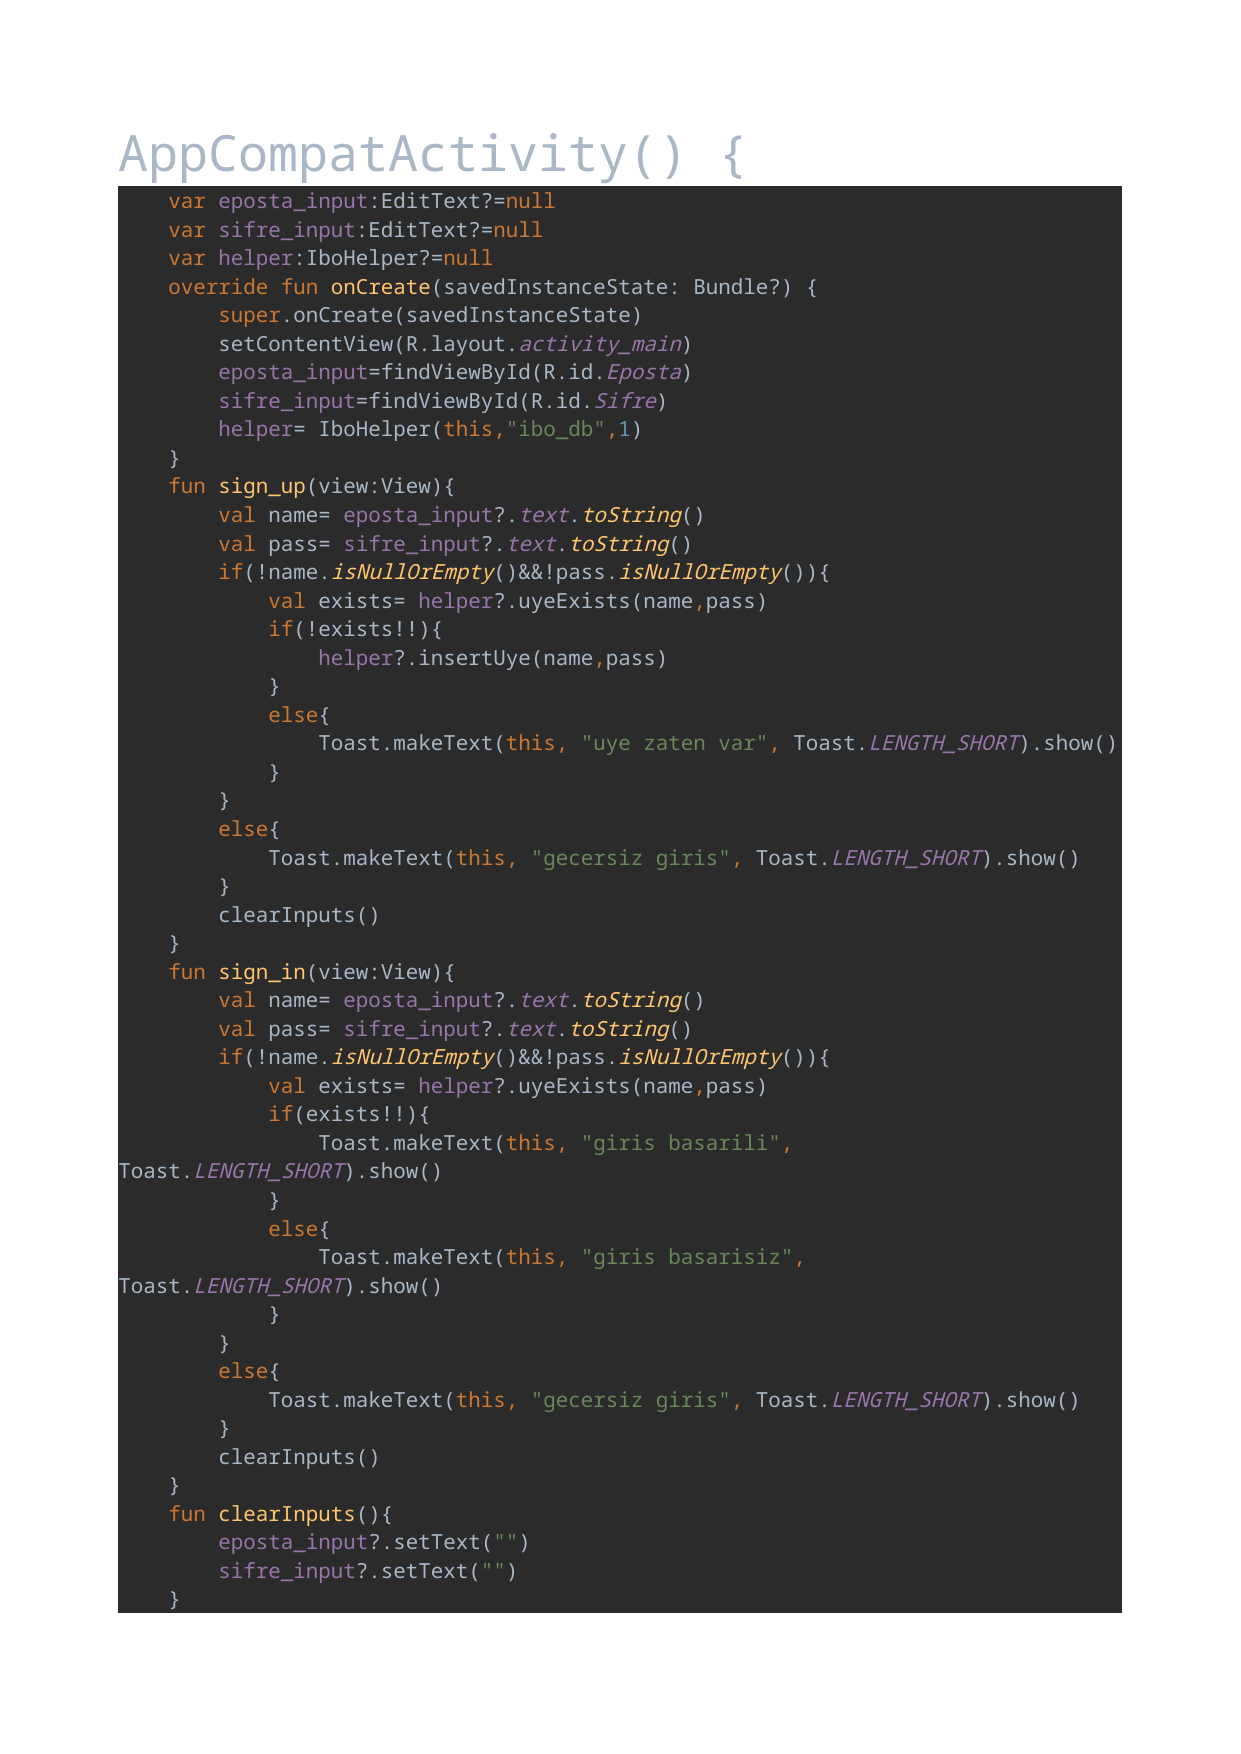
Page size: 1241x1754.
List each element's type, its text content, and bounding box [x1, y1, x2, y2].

text AppCompatActivity() { [118, 118, 1122, 186]
text } [118, 1584, 1122, 1613]
text if(!name.isNullOrEmpty()&&!pass.isNullOrEmpty()){ [118, 1042, 1122, 1071]
text else{ [118, 814, 1122, 843]
text super.onCreate(savedInstanceState) [118, 300, 1122, 329]
text var sifre_input:EditText?=null [118, 215, 1122, 243]
text var helper:IboHelper?=null [118, 243, 1122, 272]
text } [118, 871, 1122, 900]
text } [118, 1185, 1122, 1214]
text Toast.makeText(this, "giris basarili", Toast.LENGTH_SHORT).show() [118, 1128, 1122, 1185]
text } [118, 1470, 1122, 1499]
text clearInputs() [118, 900, 1122, 928]
text eposta_input=findViewById(R.id.Eposta) [118, 357, 1122, 386]
text helper?.insertUye(name,pass) [118, 643, 1122, 671]
text } [118, 671, 1122, 700]
text } [118, 928, 1122, 957]
text helper= IboHelper(this,"ibo_db",1) [118, 414, 1122, 443]
text else{ [118, 1356, 1122, 1385]
text var eposta_input:EditText?=null [118, 186, 1122, 215]
text override fun onCreate(savedInstanceState: Bundle?) { [118, 272, 1122, 300]
text val name= eposta_input?.text.toString() [118, 500, 1122, 529]
text Toast.makeText(this, "giris basarisiz", Toast.LENGTH_SHORT).show() [118, 1242, 1122, 1299]
text sifre_input=findViewById(R.id.Sifre) [118, 386, 1122, 414]
text val name= eposta_input?.text.toString() [118, 985, 1122, 1014]
text } [118, 1328, 1122, 1356]
text if(!name.isNullOrEmpty()&&!pass.isNullOrEmpty()){ [118, 557, 1122, 586]
text else{ [118, 1214, 1122, 1242]
text if(!exists!!){ [118, 614, 1122, 643]
text } [118, 1299, 1122, 1328]
text setContentView(R.layout.activity_main) [118, 329, 1122, 357]
text Toast.makeText(this, "uye zaten var", Toast.LENGTH_SHORT).show() [118, 728, 1122, 757]
text } [118, 1413, 1122, 1442]
text val exists= helper?.uyeExists(name,pass) [118, 586, 1122, 614]
text fun sign_in(view:View){ [118, 957, 1122, 985]
text fun sign_up(view:View){ [118, 472, 1122, 500]
text val exists= helper?.uyeExists(name,pass) [118, 1071, 1122, 1099]
text clearInputs() [118, 1442, 1122, 1470]
text else{ [118, 700, 1122, 728]
text Toast.makeText(this, "gecersiz giris", Toast.LENGTH_SHORT).show() [118, 1385, 1122, 1413]
text val pass= sifre_input?.text.toString() [118, 529, 1122, 557]
text fun clearInputs(){ [118, 1499, 1122, 1527]
text if(exists!!){ [118, 1099, 1122, 1128]
text val pass= sifre_input?.text.toString() [118, 1014, 1122, 1042]
text } [118, 786, 1122, 814]
text Toast.makeText(this, "gecersiz giris", Toast.LENGTH_SHORT).show() [118, 843, 1122, 871]
text eposta_input?.setText("") [118, 1527, 1122, 1556]
text } [118, 443, 1122, 472]
text } [118, 757, 1122, 786]
text sifre_input?.setText("") [118, 1556, 1122, 1584]
